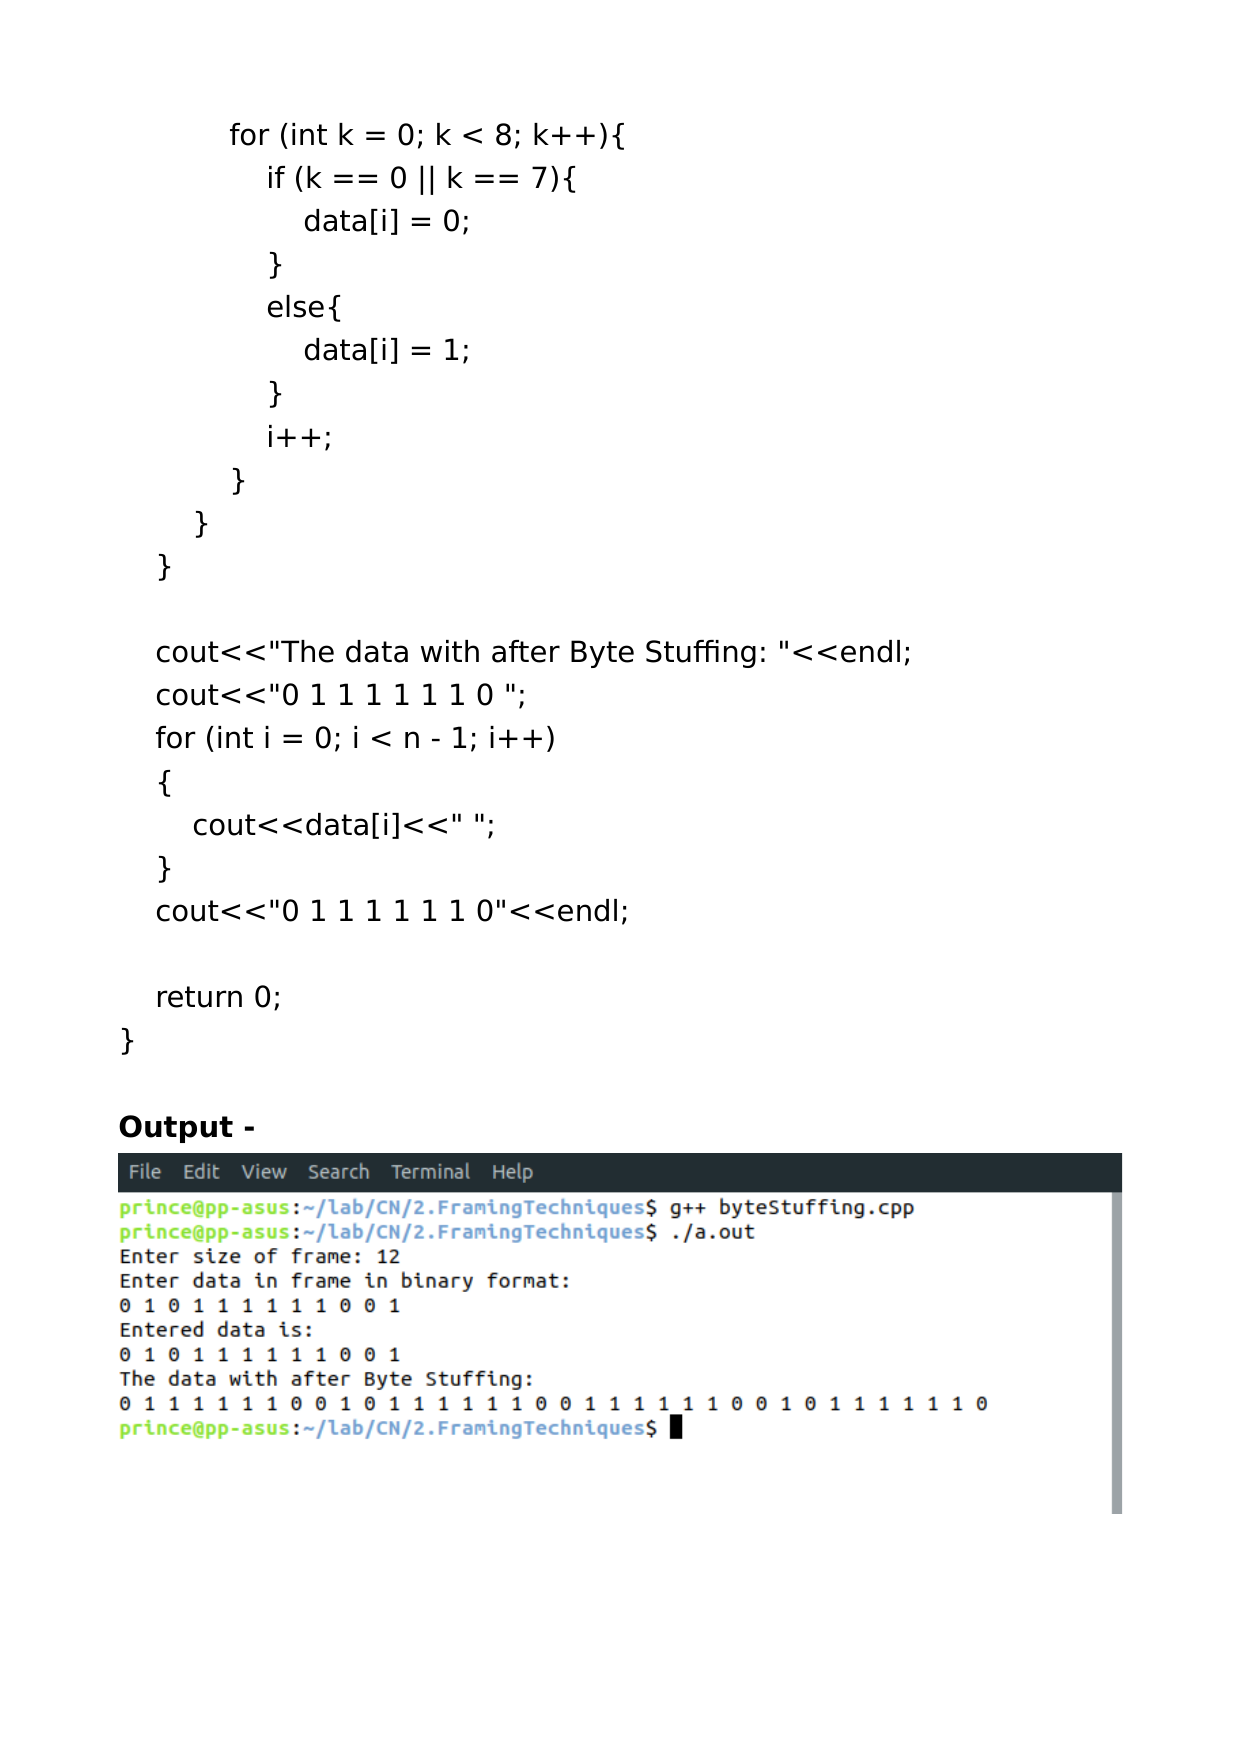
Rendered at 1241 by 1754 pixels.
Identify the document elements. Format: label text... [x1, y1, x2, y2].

text for (int k = 0; k < 8; k++){ [118, 118, 1122, 152]
text } [118, 549, 1122, 583]
text else{ [118, 291, 1122, 324]
text } [118, 851, 1122, 885]
text cout<<"0 1 1 1 1 1 1 0"<<endl; [118, 894, 1122, 928]
text cout<<"The data with after Byte Stuffing: "<<endl; [118, 636, 1122, 669]
text if (k == 0 || k == 7){ [118, 161, 1122, 195]
text } [118, 377, 1122, 411]
text } [118, 506, 1122, 540]
text } [118, 463, 1122, 497]
text { [118, 765, 1122, 799]
picture [118, 1153, 1123, 1514]
text Output - [118, 1110, 1122, 1144]
text cout<<"0 1 1 1 1 1 1 0 "; [118, 679, 1122, 713]
text data[i] = 1; [118, 334, 1122, 368]
text cout<<data[i]<<" "; [118, 808, 1122, 842]
text } [118, 1024, 1122, 1058]
text i++; [118, 420, 1122, 454]
text for (int i = 0; i < n - 1; i++) [118, 722, 1122, 756]
text } [118, 247, 1122, 281]
text data[i] = 0; [118, 204, 1122, 238]
text return 0; [118, 981, 1122, 1014]
